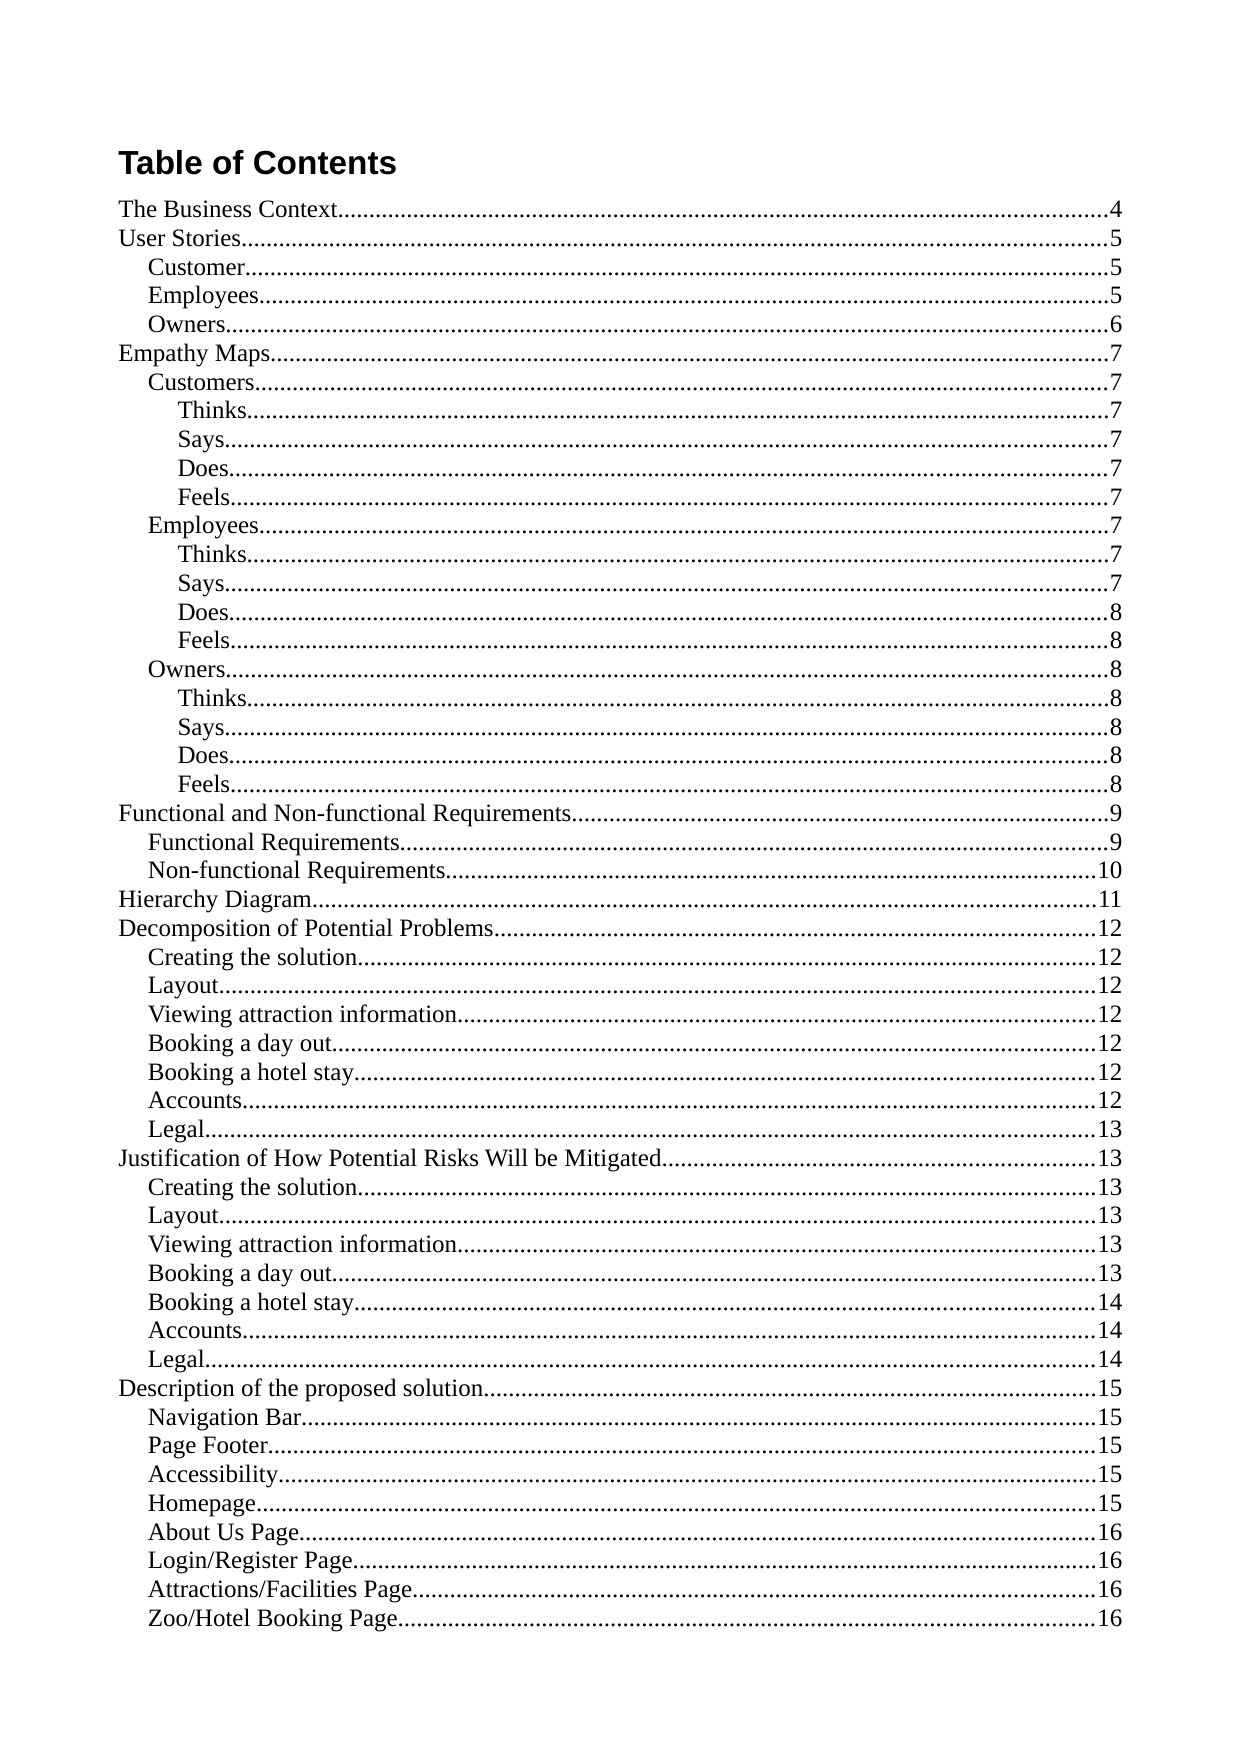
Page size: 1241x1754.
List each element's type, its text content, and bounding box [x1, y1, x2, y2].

text Customers 7 [148, 367, 1122, 395]
subtitle Table of Contents [118, 143, 1122, 182]
text Viewing attraction information 12 [148, 999, 1122, 1028]
text Empathy Maps 7 [118, 338, 1122, 367]
text User Stories 5 [118, 223, 1122, 252]
text Attractions/Facilities Page 16 [148, 1574, 1122, 1603]
text Says 7 [177, 424, 1122, 453]
text Customer 5 [148, 252, 1122, 280]
text Page Footer 15 [148, 1430, 1122, 1459]
text Does 8 [177, 597, 1122, 625]
text Justification of How Potential Risks Will be Mitigated 13 [118, 1143, 1122, 1172]
text Feels 8 [177, 769, 1122, 798]
text Functional Requirements 9 [148, 827, 1122, 855]
text Login/Register Page 16 [148, 1545, 1122, 1574]
text Homepage 15 [148, 1488, 1122, 1517]
text Legal 13 [148, 1114, 1122, 1143]
text Booking a day out 13 [148, 1258, 1122, 1287]
text Legal 14 [148, 1344, 1122, 1373]
text Creating the solution 12 [148, 942, 1122, 970]
text Navigation Bar 15 [148, 1402, 1122, 1430]
text Zoo/Hotel Booking Page 16 [148, 1603, 1122, 1632]
text Decomposition of Potential Problems 12 [118, 913, 1122, 942]
text Owners 6 [148, 309, 1122, 338]
text Accessibility 15 [148, 1459, 1122, 1488]
text Booking a hotel stay 14 [148, 1287, 1122, 1315]
text Creating the solution 13 [148, 1172, 1122, 1200]
text Non-functional Requirements 10 [148, 855, 1122, 884]
text Thinks 8 [177, 683, 1122, 712]
text Says 8 [177, 712, 1122, 740]
text Accounts 14 [148, 1315, 1122, 1344]
text Booking a hotel stay 12 [148, 1057, 1122, 1085]
text Employees 5 [148, 280, 1122, 309]
text Viewing attraction information 13 [148, 1229, 1122, 1258]
text Thinks 7 [177, 539, 1122, 568]
text Layout 13 [148, 1200, 1122, 1229]
text Employees 7 [148, 510, 1122, 539]
text Description of the proposed solution 15 [118, 1373, 1122, 1402]
text Thinks 7 [177, 395, 1122, 424]
text Does 8 [177, 740, 1122, 769]
text Owners 8 [148, 654, 1122, 683]
text Accounts 12 [148, 1085, 1122, 1114]
text Functional and Non-functional Requirements 9 [118, 798, 1122, 827]
text Does 7 [177, 453, 1122, 482]
text Booking a day out 12 [148, 1028, 1122, 1057]
text Feels 8 [177, 625, 1122, 654]
text Hierarchy Diagram 11 [118, 884, 1122, 913]
text Says 7 [177, 568, 1122, 597]
text Layout 12 [148, 970, 1122, 999]
text The Business Context 4 [118, 194, 1122, 223]
text Feels 7 [177, 482, 1122, 510]
text About Us Page 16 [148, 1517, 1122, 1545]
